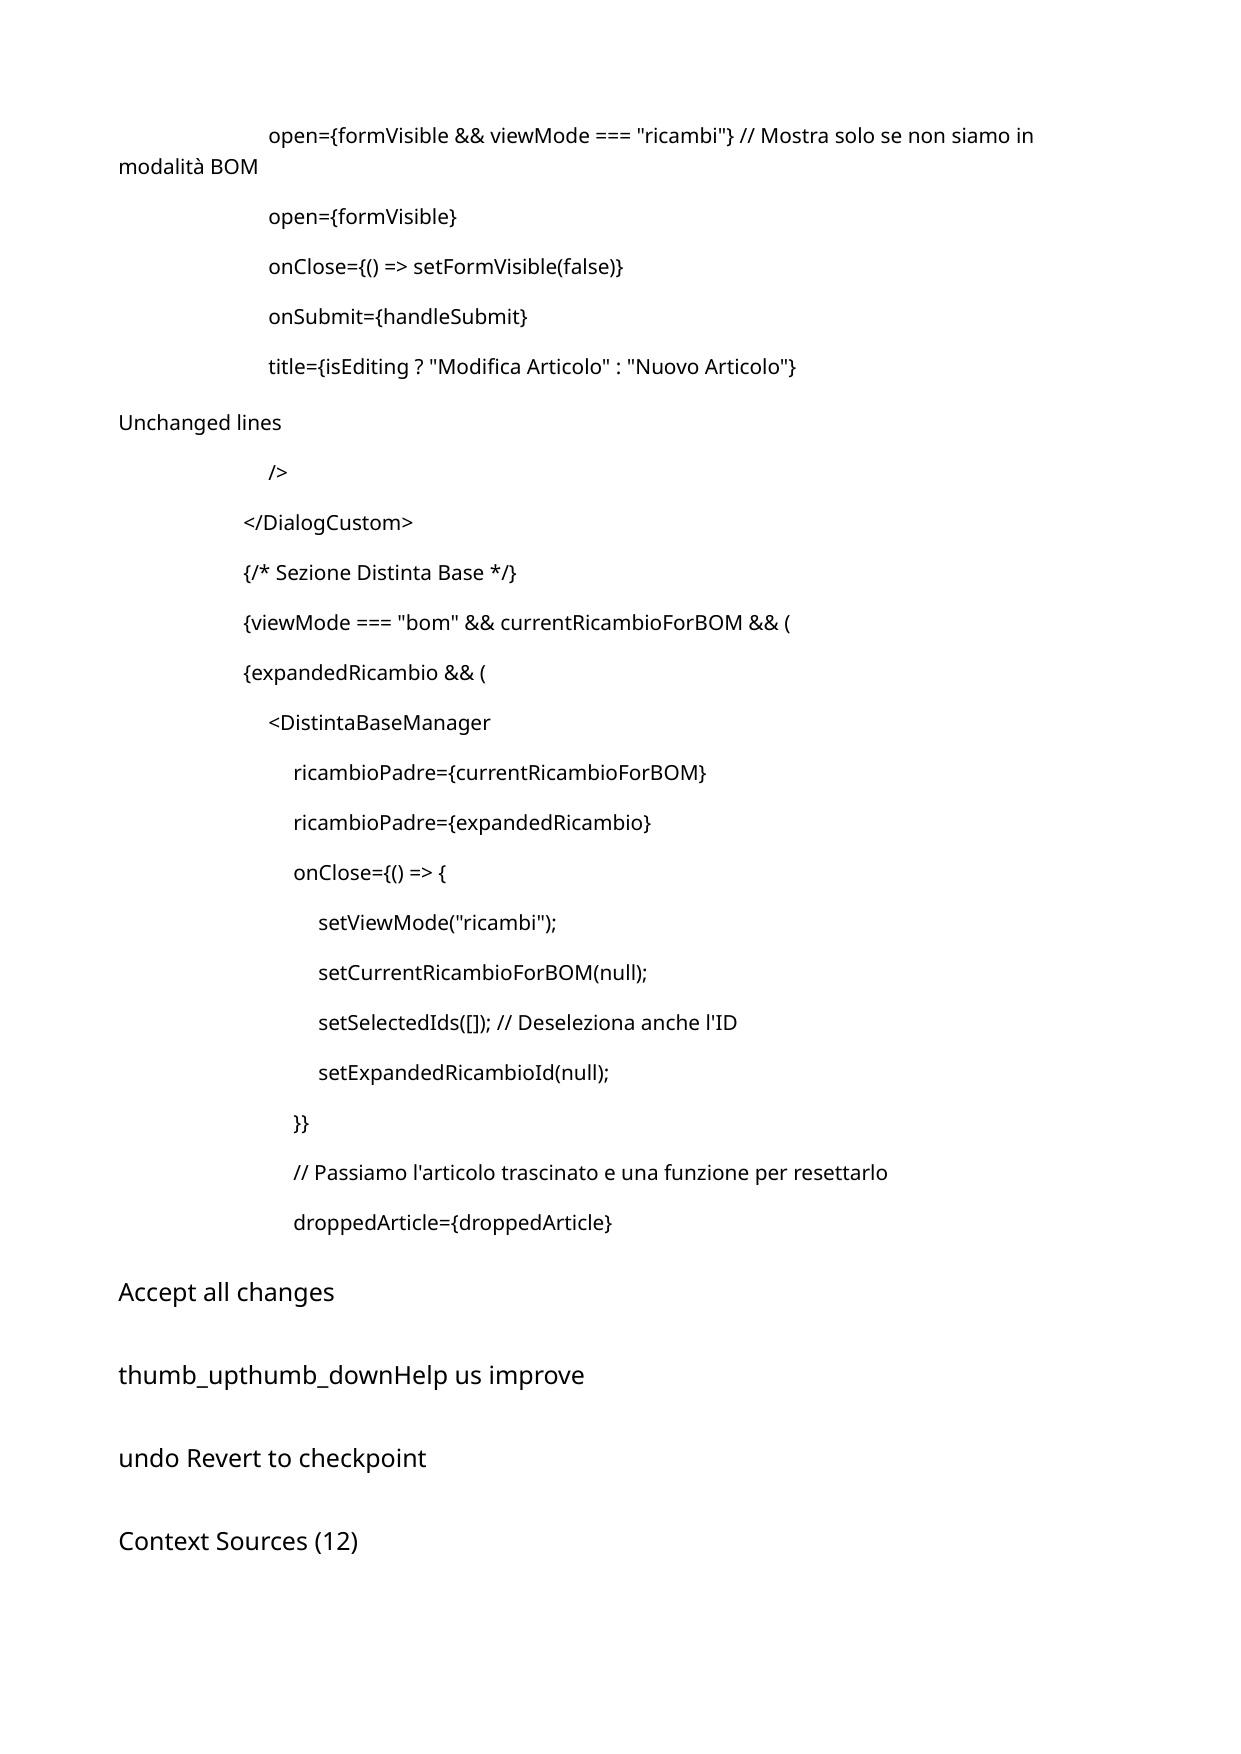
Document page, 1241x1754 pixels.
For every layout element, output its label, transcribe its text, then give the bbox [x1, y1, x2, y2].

text Context Sources (12) [118, 1523, 1097, 1557]
text setViewMode("ricambi"); [118, 906, 1122, 937]
text {expandedRicambio && ( [118, 656, 1122, 687]
text open={formVisible && viewMode === "ricambi"} // Mostra solo se non siamo in modalità BOM [118, 118, 1122, 181]
text ricambioPadre={expandedRicambio} [118, 806, 1122, 837]
text {/* Sezione Distinta Base */} [118, 556, 1122, 587]
text title={isEditing ? "Modifica Articolo" : "Nuovo Articolo"} [118, 349, 1122, 381]
text // Passiamo l'articolo trascinato e una funzione per resettarlo [118, 1156, 1122, 1187]
text open={formVisible} [118, 199, 1122, 231]
text setSelectedIds([]); // Deseleziona anche l'ID [118, 1006, 1122, 1037]
text droppedArticle={droppedArticle} [118, 1206, 1122, 1237]
text onClose={() => { [118, 856, 1122, 887]
text </DialogCustom> [118, 506, 1122, 537]
text onClose={() => setFormVisible(false)} [118, 249, 1122, 281]
text {viewMode === "bom" && currentRicambioForBOM && ( [118, 606, 1122, 637]
text <DistintaBaseManager [118, 706, 1122, 737]
text undo Revert to checkpoint [118, 1440, 1122, 1474]
text onSubmit={handleSubmit} [118, 299, 1122, 331]
text Unchanged lines [118, 399, 1122, 437]
text thumb_upthumb_downHelp us improve [118, 1357, 1122, 1391]
text }} [118, 1106, 1122, 1137]
text ricambioPadre={currentRicambioForBOM} [118, 756, 1122, 787]
text setCurrentRicambioForBOM(null); [118, 956, 1122, 987]
text /> [118, 456, 1122, 487]
text setExpandedRicambioId(null); [118, 1056, 1122, 1087]
text Accept all changes [118, 1274, 1122, 1308]
